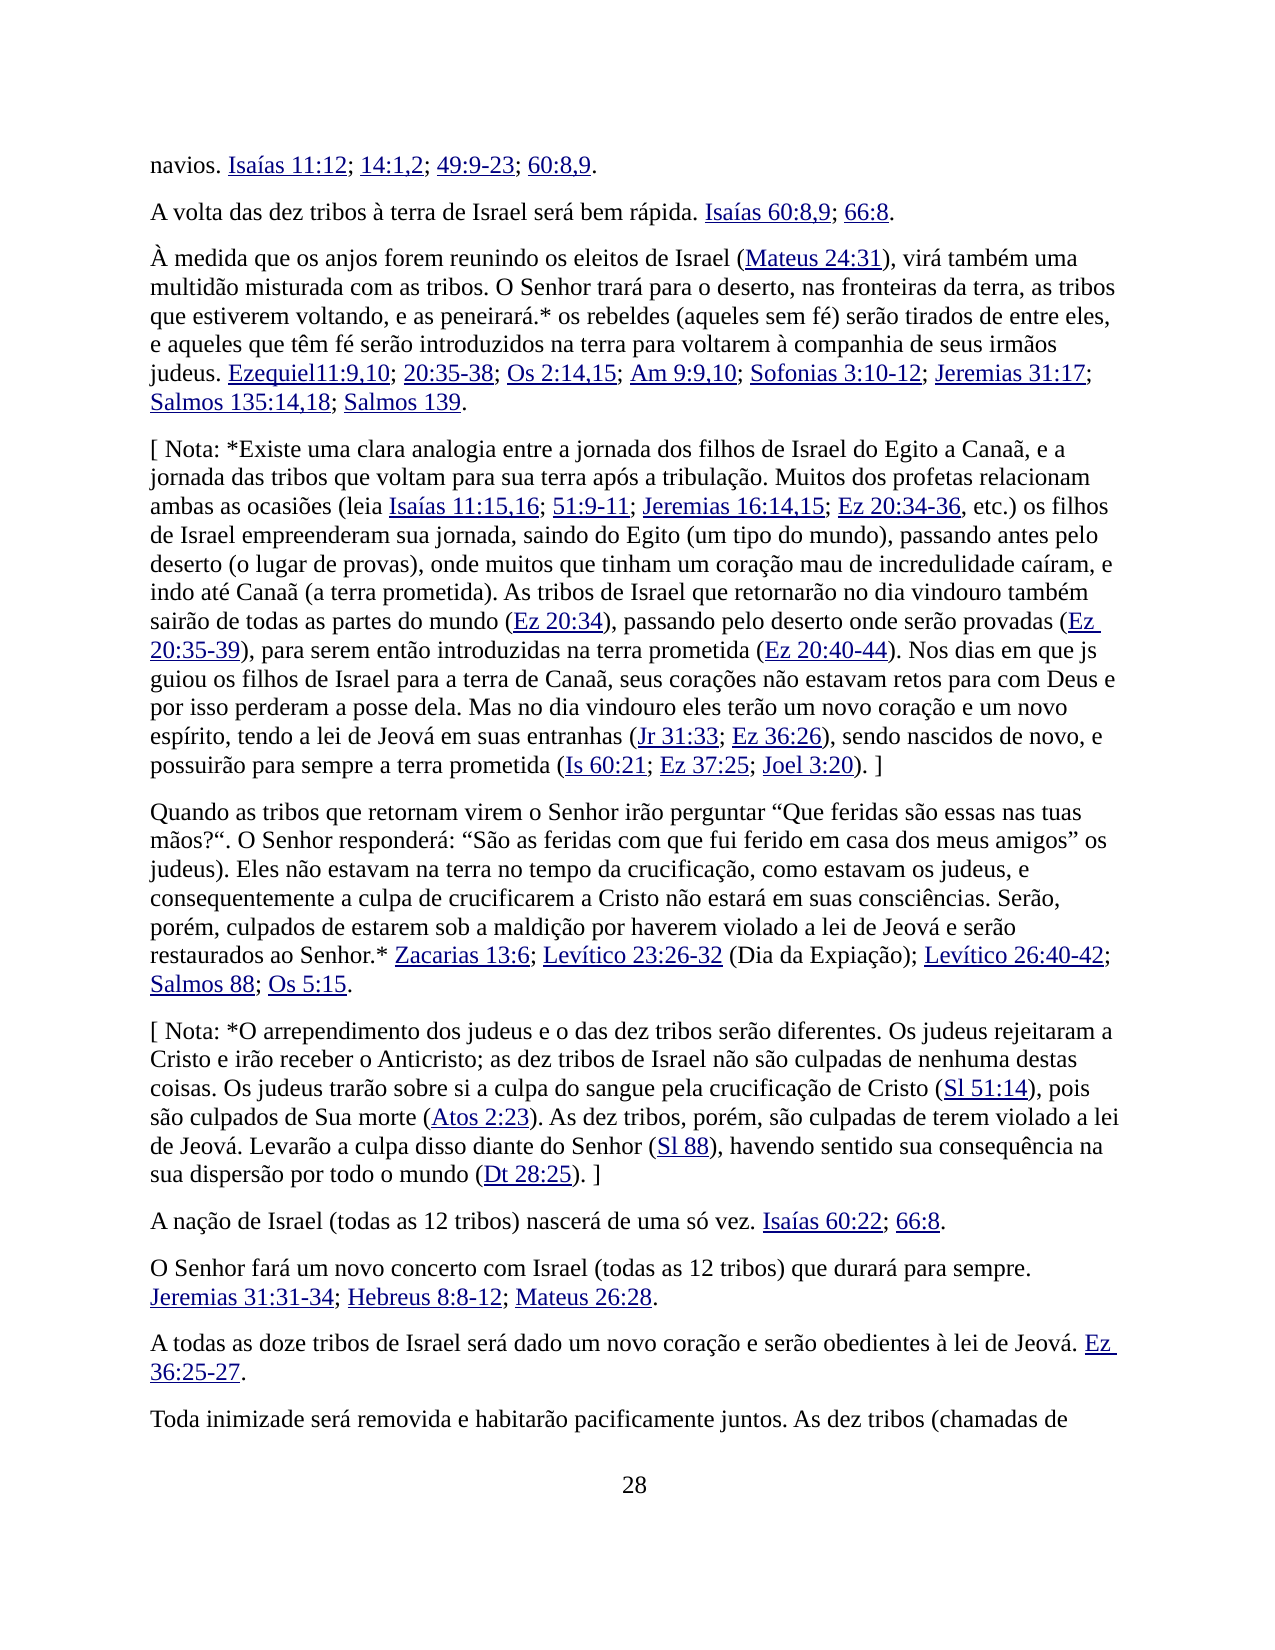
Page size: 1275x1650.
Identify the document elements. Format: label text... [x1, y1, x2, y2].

text [ Nota: *Existe uma clara analogia entre a jornada dos filhos de Israel do Egito a Canaã, e a jornada das tribos que voltam para sua terra após a tribulação. Muitos dos profetas relacionam ambas as ocasiões (leia Isaías 11:15,16; 51:9-11; Jeremias 16:14,15; Ez 20:34-36, etc.) os filhos de Israel empreenderam sua jornada, saindo do Egito (um tipo do mundo), passando antes pelo deserto (o lugar de provas), onde muitos que tinham um coração mau de incredulidade caíram, e indo até Canaã (a terra prometida). As tribos de Israel que retornarão no dia vindouro também sairão de todas as partes do mundo (Ez 20:34), passando pelo deserto onde serão provadas (Ez 20:35-39), para serem então introduzidas na terra prometida (Ez 20:40-44). Nos dias em que js guiou os filhos de Israel para a terra de Canaã, seus corações não estavam retos para com Deus e por isso perderam a posse dela. Mas no dia vindouro eles terão um novo coração e um novo espírito, tendo a lei de Jeová em suas entranhas (Jr 31:33; Ez 36:26), sendo nascidos de novo, e possuirão para sempre a terra prometida (Is 60:21; Ez 37:25; Joel 3:20). ] [150, 434, 1125, 779]
text Quando as tribos que retornam virem o Senhor irão perguntar “Que feridas são essas nas tuas mãos?“. O Senhor responderá: “São as feridas com que fui ferido em casa dos meus amigos” os judeus). Eles não estavam na terra no tempo da crucificação, como estavam os judeus, e consequentemente a culpa de crucificarem a Cristo não estará em suas consciências. Serão, porém, culpados de estarem sob a maldição por haverem violado a lei de Jeová e serão restaurados ao Senhor.* Zacarias 13:6; Levítico 23:26-32 (Dia da Expiação); Levítico 26:40-42; Salmos 88; Os 5:15. [150, 797, 1125, 998]
text A todas as doze tribos de Israel será dado um novo coração e serão obedientes à lei de Jeová. Ez 36:25-27. [150, 1328, 1125, 1386]
text O Senhor fará um novo concerto com Israel (todas as 12 tribos) que durará para sempre. Jeremias 31:31-34; Hebreus 8:8-12; Mateus 26:28. [150, 1253, 1125, 1310]
text Toda inimizade será removida e habitarão pacificamente juntos. As dez tribos (chamadas de [150, 1404, 1125, 1432]
text A volta das dez tribos à terra de Israel será bem rápida. Isaías 60:8,9; 66:8. [150, 197, 1125, 225]
text [ Nota: *O arrependimento dos judeus e o das dez tribos serão diferentes. Os judeus rejeitaram a Cristo e irão receber o Anticristo; as dez tribos de Israel não são culpadas de nenhuma destas coisas. Os judeus trarão sobre si a culpa do sangue pela crucificação de Cristo (Sl 51:14), pois são culpados de Sua morte (Atos 2:23). As dez tribos, porém, são culpadas de terem violado a lei de Jeová. Levarão a culpa disso diante do Senhor (Sl 88), havendo sentido sua consequência na sua dispersão por todo o mundo (Dt 28:25). ] [150, 1016, 1125, 1188]
text A nação de Israel (todas as 12 tribos) nascerá de uma só vez. Isaías 60:22; 66:8. [150, 1206, 1125, 1235]
text navios. Isaías 11:12; 14:1,2; 49:9-23; 60:8,9. [150, 150, 1125, 179]
text À medida que os anjos forem reunindo os eleitos de Israel (Mateus 24:31), virá também uma multidão misturada com as tribos. O Senhor trará para o deserto, nas fronteiras da terra, as tribos que estiverem voltando, e as peneirará.* os rebeldes (aqueles sem fé) serão tirados de entre eles, e aqueles que têm fé serão introduzidos na terra para voltarem à companhia de seus irmãos judeus. Ezequiel11:9,10; 20:35-38; Os 2:14,15; Am 9:9,10; Sofonias 3:10-12; Jeremias 31:17; Salmos 135:14,18; Salmos 139. [150, 243, 1125, 416]
